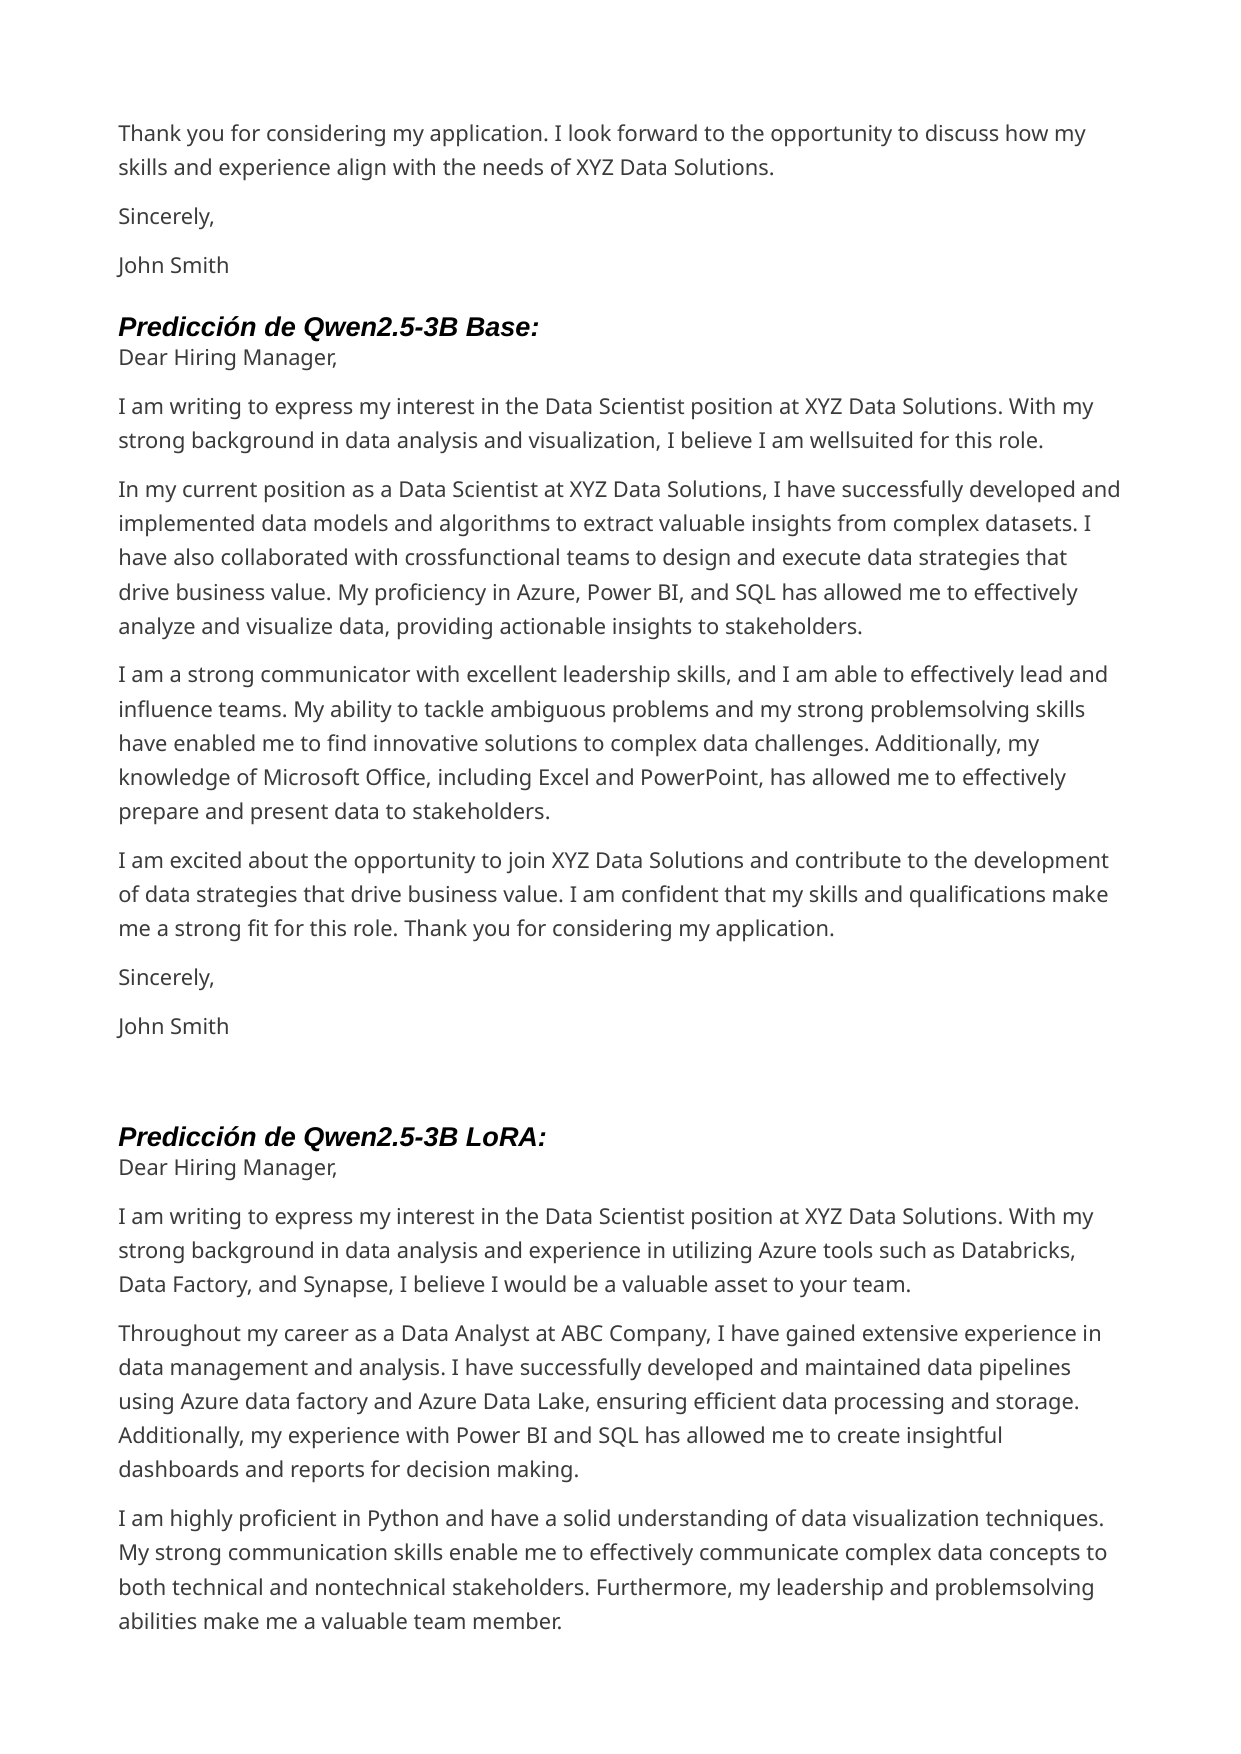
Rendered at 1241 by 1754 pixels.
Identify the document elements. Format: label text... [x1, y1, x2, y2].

text Dear Hiring Manager, [118, 342, 1122, 372]
text Sincerely, [118, 201, 1122, 231]
text John Smith [118, 250, 1122, 279]
text Dear Hiring Manager, [118, 1152, 1122, 1182]
subtitle Predicción de Qwen2.5-3B LoRA: [118, 1121, 1122, 1152]
text I am writing to express my interest in the Data Scientist position at XYZ Data Solutions. With my strong background in data analysis and visualization, I believe I am wellsuited for this role. [118, 391, 1122, 455]
text Thank you for considering my application. I look forward to the opportunity to discuss how my skills and experience align with the needs of XYZ Data Solutions. [118, 118, 1122, 182]
text In my current position as a Data Scientist at XYZ Data Solutions, I have successfully developed and implemented data models and algorithms to extract valuable insights from complex datasets. I have also collaborated with crossfunctional teams to design and execute data strategies that drive business value. My proficiency in Azure, Power BI, and SQL has allowed me to effectively analyze and visualize data, providing actionable insights to stakeholders. [118, 474, 1122, 640]
text I am writing to express my interest in the Data Scientist position at XYZ Data Solutions. With my strong background in data analysis and experience in utilizing Azure tools such as Databricks, Data Factory, and Synapse, I believe I would be a valuable asset to your team. [118, 1201, 1122, 1299]
text I am a strong communicator with excellent leadership skills, and I am able to effectively lead and influence teams. My ability to tackle ambiguous problems and my strong problemsolving skills have enabled me to find innovative solutions to complex data challenges. Additionally, my knowledge of Microsoft Office, including Excel and PowerPoint, has allowed me to effectively prepare and present data to stakeholders. [118, 659, 1122, 826]
text Sincerely, [118, 962, 1122, 992]
subtitle Predicción de Qwen2.5-3B Base: [118, 311, 1122, 342]
text I am excited about the opportunity to join XYZ Data Solutions and contribute to the development of data strategies that drive business value. I am confident that my skills and qualifications make me a strong fit for this role. Thank you for considering my application. [118, 845, 1122, 943]
text I am highly proficient in Python and have a solid understanding of data visualization techniques. My strong communication skills enable me to effectively communicate complex data concepts to both technical and nontechnical stakeholders. Furthermore, my leadership and problemsolving abilities make me a valuable team member. [118, 1503, 1122, 1635]
text Throughout my career as a Data Analyst at ABC Company, I have gained extensive experience in data management and analysis. I have successfully developed and maintained data pipelines using Azure data factory and Azure Data Lake, ensuring efficient data processing and storage. Additionally, my experience with Power BI and SQL has allowed me to create insightful dashboards and reports for decision making. [118, 1318, 1122, 1484]
text John Smith [118, 1011, 1122, 1040]
